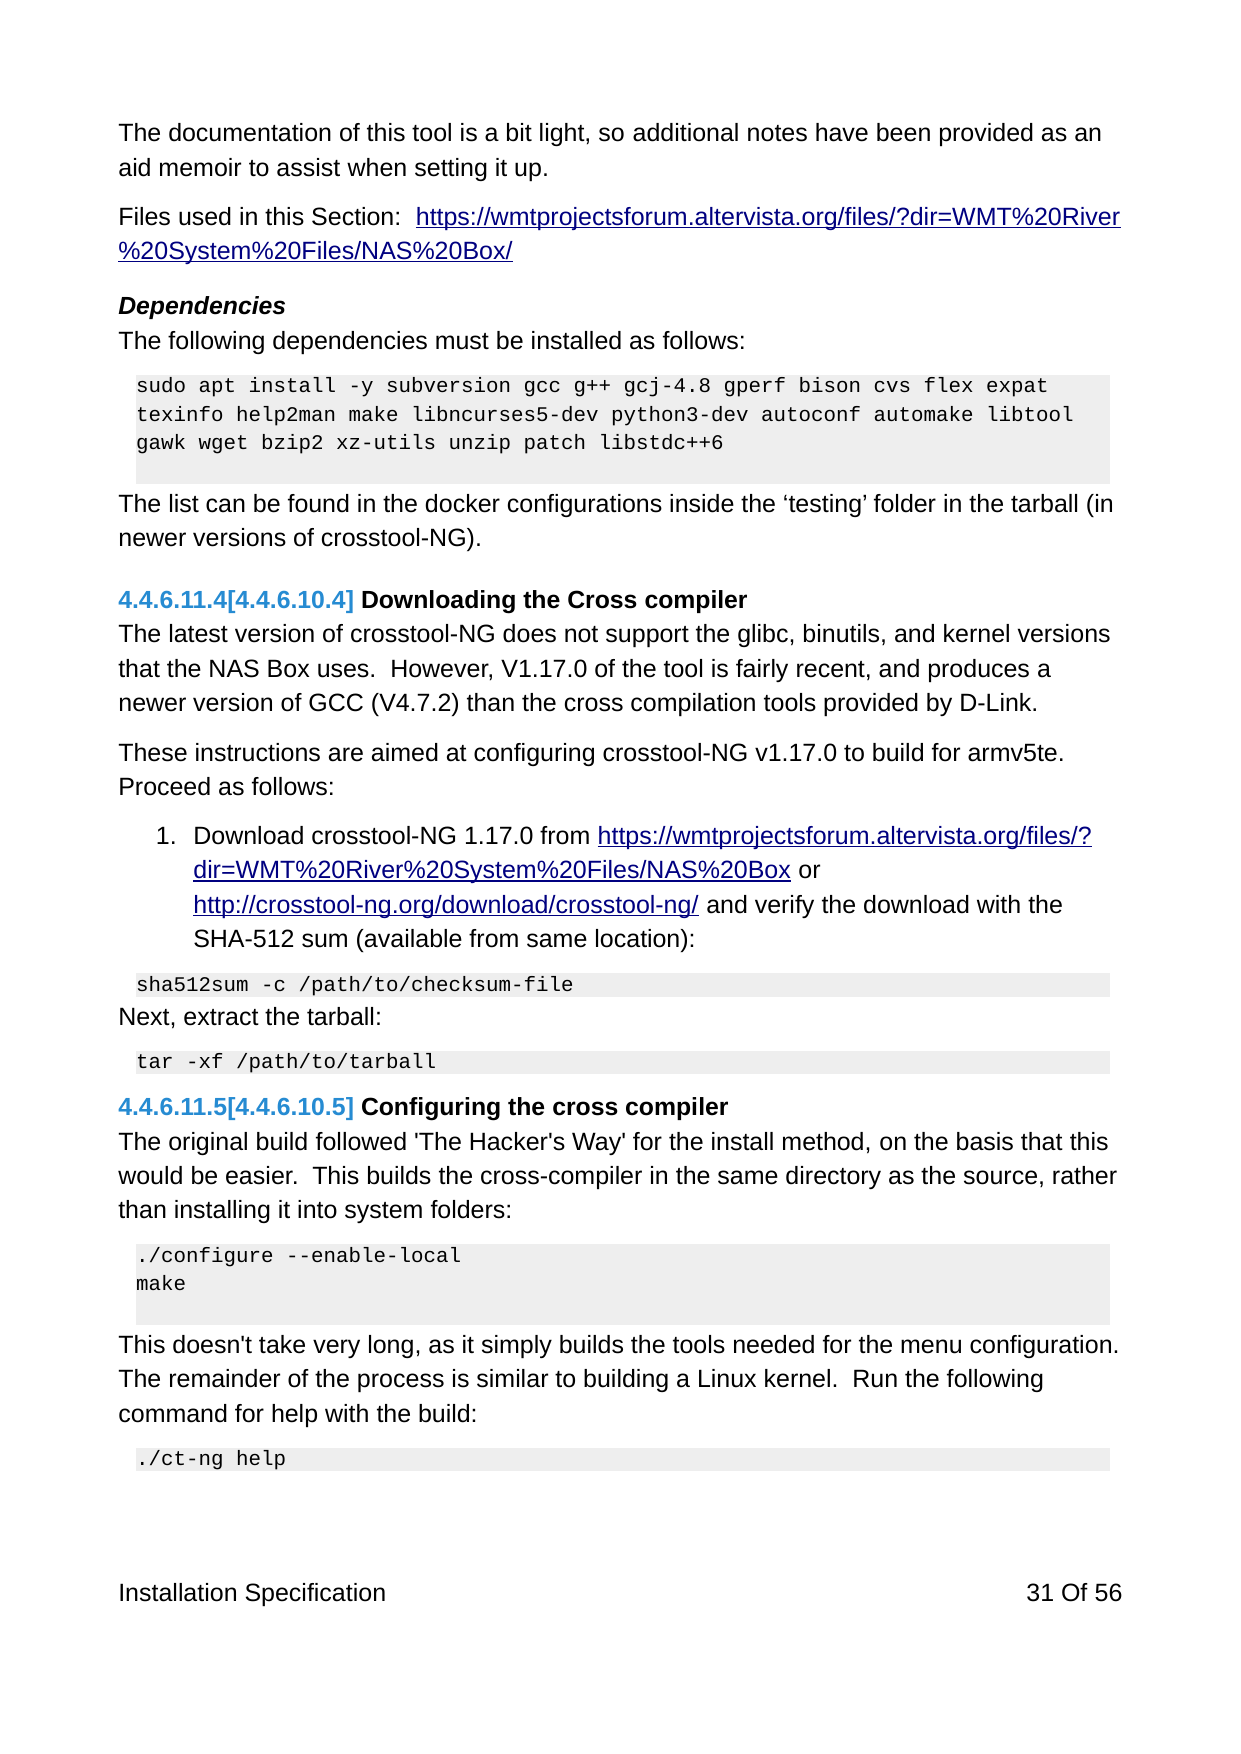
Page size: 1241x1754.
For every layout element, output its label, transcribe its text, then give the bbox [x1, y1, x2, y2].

text The documentation of this tool is a bit light, so additional notes have been provided as an aid memoir to assist when setting it up. [118, 118, 1122, 181]
text sudo apt install -y subversion gcc g++ gcj-4.8 gperf bison cvs flex expat texinfo help2man make libncurses5-dev python3-dev autoconf automake libtool gawk wget bzip2 xz-utils unzip patch libstdc++6 [136, 375, 1110, 456]
text tar -xf /path/to/tarball [136, 1051, 1110, 1074]
text sha512sum -c /path/to/checksum-file [136, 973, 1110, 997]
list Download crosstool-NG 1.17.0 from https://wmtprojectsforum.altervista.org/files/?dir=WMT%20River%20System%20Files/NAS%20Box or http://crosstool-ng.org/download/crosstool-ng/ and verify the download with the SHA-512 sum (available from same location): [156, 821, 1122, 953]
subtitle Dependencies [118, 291, 1122, 320]
text ./configure --enable-local [136, 1244, 1110, 1268]
text This doesn't take very long, as it simply builds the tools needed for the menu configuration. The remainder of the process is similar to building a Linux kernel. Run the following command for help with the build: [118, 1329, 1122, 1427]
text make [136, 1273, 1110, 1297]
text ./ct-ng help [136, 1448, 1110, 1471]
text Next, extract the tarball: [118, 1002, 1122, 1031]
subtitle Downloading the Cross compiler [118, 585, 1122, 613]
text The following dependencies must be installed as follows: [118, 326, 1122, 355]
text The original build followed 'The Hacker's Way' for the install method, on the basis that this would be easier. This builds the cross-compiler in the same directory as the source, rather than installing it into system folders: [118, 1127, 1122, 1224]
text These instructions are aimed at configuring crosstool-NG v1.17.0 to build for armv5te. Proceed as follows: [118, 737, 1122, 801]
text The latest version of crosstool-NG does not support the glibc, binutils, and kernel versions that the NAS Box uses. However, V1.17.0 of the tool is fairly recent, and produces a newer version of GCC (V4.7.2) than the cross compilation tools provided by D-Link. [118, 619, 1122, 717]
subtitle Configuring the cross compiler [118, 1092, 1122, 1120]
text The list can be found in the docker configurations inside the ‘testing’ folder in the tarball (in newer versions of crosstool-NG). [118, 489, 1122, 552]
text Files used in this Section: https://wmtprojectsforum.altervista.org/files/?dir=WMT%20River%20System%20Files/NAS%20Box/ [118, 202, 1122, 265]
